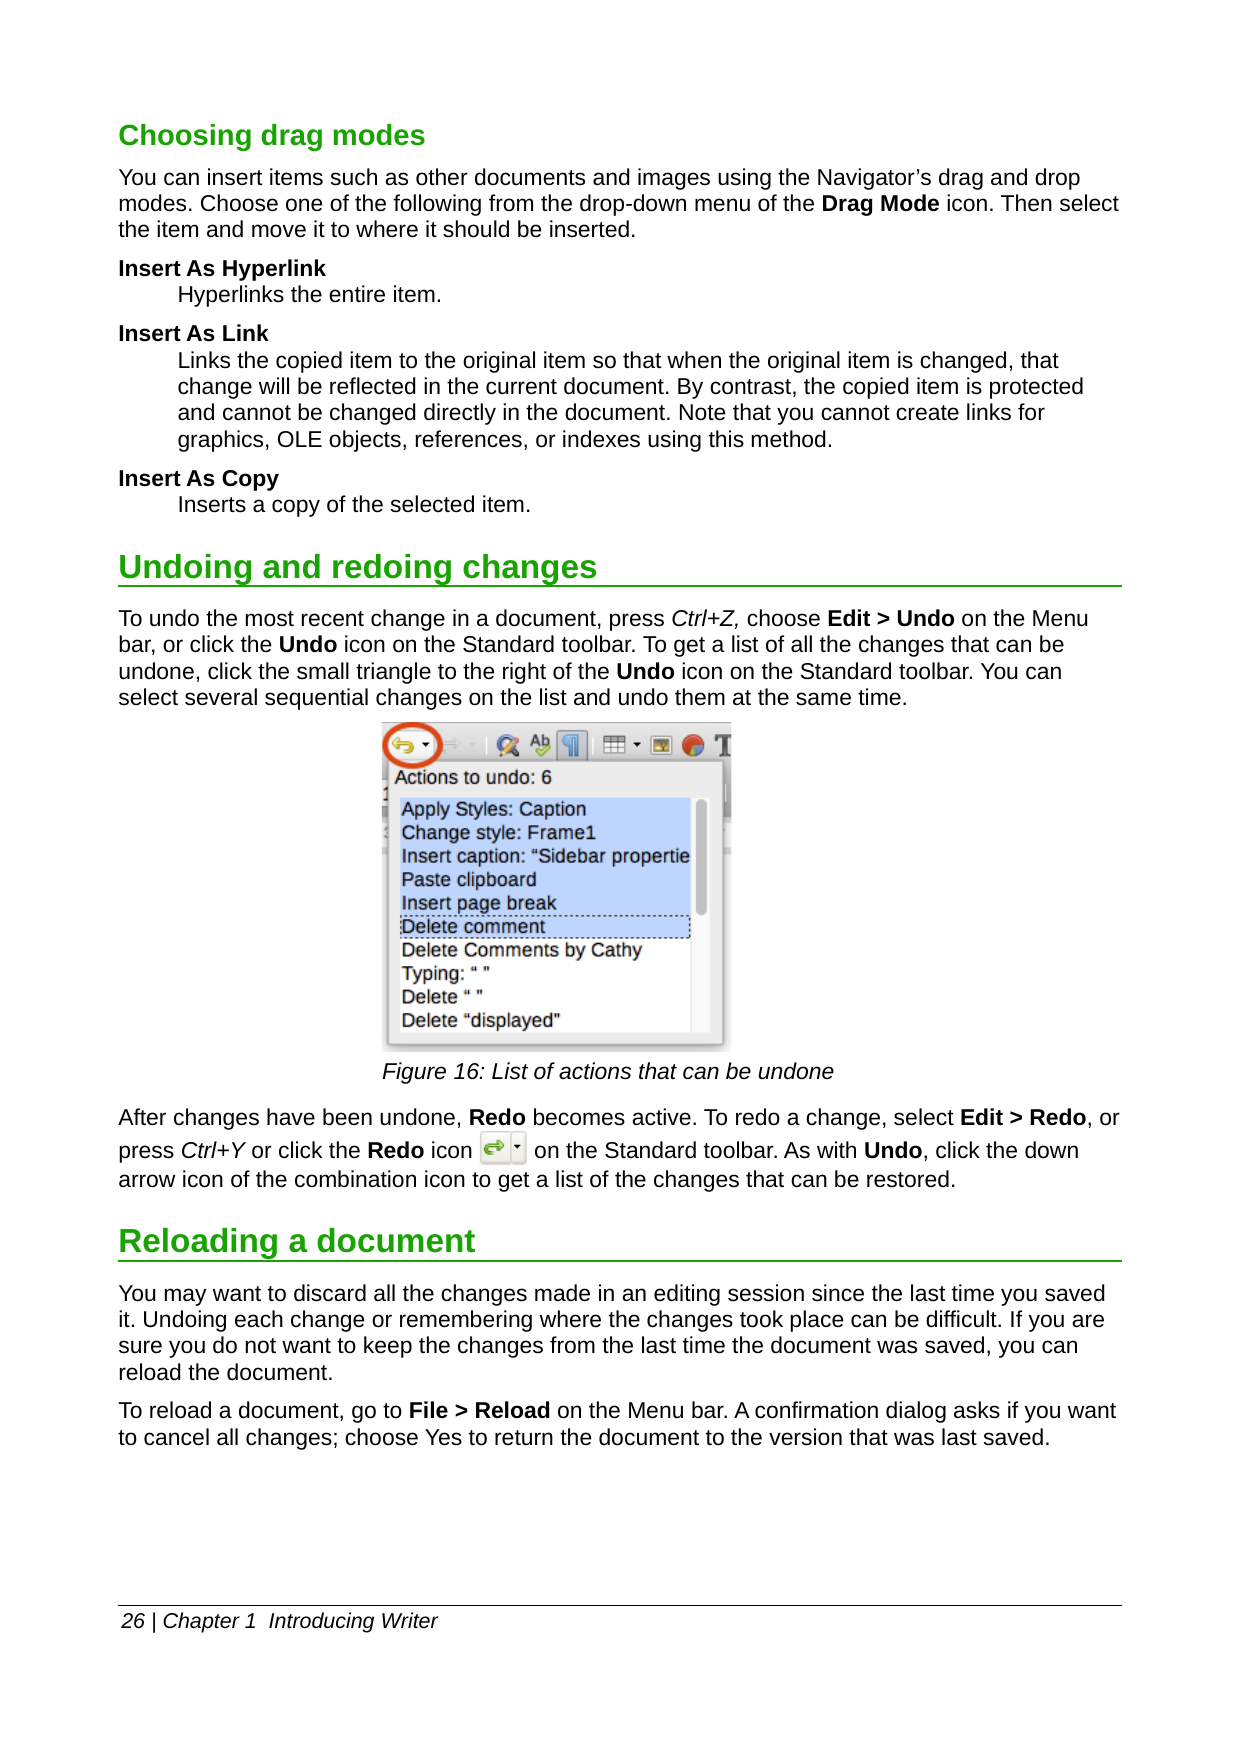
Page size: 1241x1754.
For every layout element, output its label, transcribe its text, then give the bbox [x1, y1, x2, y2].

picture [381, 722, 732, 1052]
text Insert As Copy [118, 464, 1122, 491]
subtitle Reloading a document [118, 1221, 1122, 1260]
subtitle Undoing and redoing changes [118, 547, 1122, 585]
picture [479, 1130, 528, 1166]
text Insert As Link [118, 320, 1122, 347]
text Inserts a copy of the selected item. [177, 491, 1122, 517]
subtitle Choosing drag modes [118, 118, 1122, 152]
text Figure 16: List of actions that can be undone [382, 1058, 858, 1084]
text You can insert items such as other documents and images using the Navigator’s drag and drop modes. Choose one of the following from the drop-down menu of the Drag Mode icon. Then select the item and move it to where it should be inserted. [118, 163, 1122, 242]
text You may want to discard all the changes made in an editing session since the last time you saved it. Undoing each change or remembering where the changes took place can be difficult. If you are sure you do not want to keep the changes from the last time the document was saved, you can reload the document. [118, 1279, 1122, 1385]
text Links the copied item to the original item so that when the original item is changed, that change will be reflected in the current document. By contrast, the copied item is protected and cannot be changed directly in the document. Note that you cannot create links for graphics, OLE objects, references, or indexes using this method. [177, 347, 1122, 452]
text Insert As Hyperlink [118, 255, 1122, 281]
text To undo the most recent change in a document, press Ctrl+Z, choose Edit > Undo on the Menu bar, or click the Undo icon on the Standard toolbar. To get a list of all the changes that can be undone, click the small triangle to the right of the Undo icon on the Standard toolbar. You can select several sequential changes on the list and undo them at the same time. [118, 605, 1122, 710]
text To reload a document, go to File > Reload on the Menu bar. A confirmation dialog asks if you want to cancel all changes; choose Yes to return the document to the version that was last saved. [118, 1397, 1122, 1450]
text After changes have been undone, Redo becomes active. To redo a change, select Edit > Redo, or press Ctrl+Y or click the Redo icon on the Standard toolbar. As with Undo, click the down arrow icon of the combination icon to get a list of the changes that can be restored. [118, 1104, 1122, 1192]
text Hyperlinks the entire item. [177, 281, 1122, 308]
